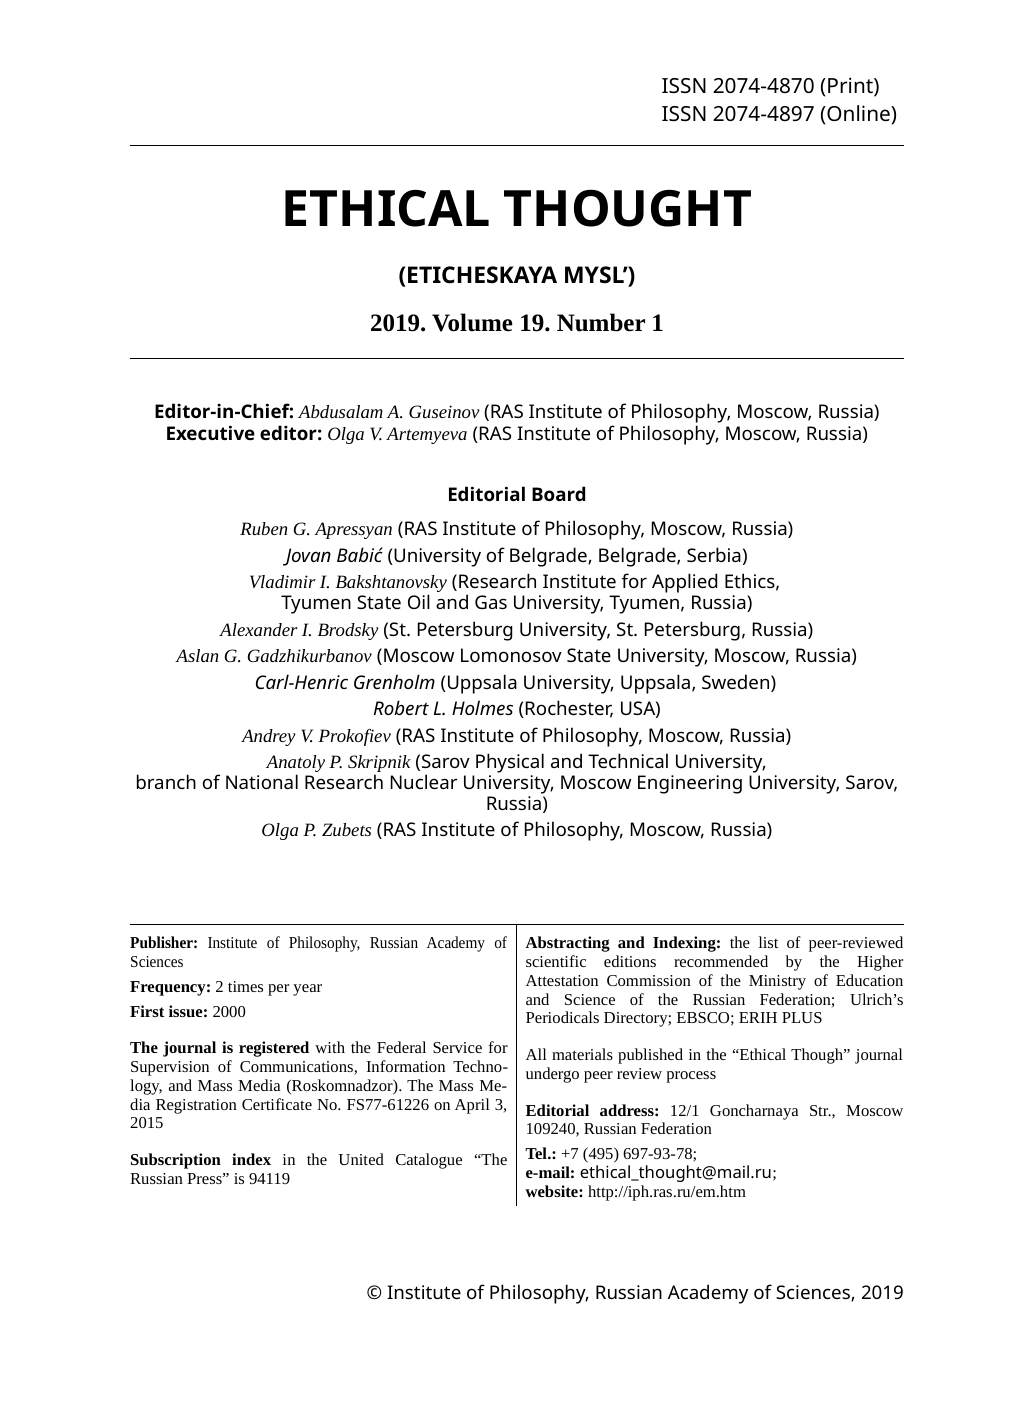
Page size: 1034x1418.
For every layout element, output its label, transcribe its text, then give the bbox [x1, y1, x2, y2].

text Andrey V. Prokofiev (RAS Institute of Philosophy, Moscow, Russia) [130, 726, 903, 746]
text Alexander I. Brodsky (St. Petersburg University, St. Petersburg, Russia) [130, 619, 903, 640]
text Olga P. Zubets (RAS Institute of Philosophy, Moscow, Russia) [130, 820, 903, 841]
text Ruben G. Apressyan (RAS Institute of Philosophy, Moscow, Russia) [130, 519, 903, 540]
text Executive editor: Olga V. Artemyeva (RAS Institute of Philosophy, Moscow, Russia) [130, 426, 903, 444]
text Aslan G. Gadzhikurbanov (Moscow Lomonosov State University, Moscow, Russia) [130, 646, 903, 667]
text Editor-in-Chief: Abdusalam A. Guseinov (RAS Institute of Philosophy, Moscow, Russia) [130, 390, 903, 426]
text Anatoly P. Skripnik (Sarov Physical and Technical University, branch of National Research Nuclear University, Moscow Engineering University, Sarov, Russia) [130, 752, 903, 814]
text Vladimir I. Bakshtanovsky (Research Institute for Applied Ethics, Tyumen State Oil and Gas University, Tyumen, Russia) [130, 572, 903, 614]
table_header Abstracting and Indexing: the list of peer-reviewed scientific editions recommended by the Higher Attestation Commission of the Ministry of Education and Science of the Russian Federation; Ulrich’s Periodicals Directory; EBSCO; ERIH PLUS All materials published in the “Ethical Though” journal undergo peer review process Editorial address: 12/1 Goncharnaya Str., Moscow 109240, Russian Federation Tel.: +7 (495) 697-93-78; e-mail: ethical_thought@mail.ru; website: http://iph.ras.ru/em.htm [517, 925, 903, 1206]
text Robert L. Holmes (Rochester, USA) [130, 699, 903, 720]
table_header ETHICAL THOUGHT (ETICHESKAYA MYSL’) 2019. Volume 19. Number 1 [130, 146, 903, 357]
text Jovan Babić (University of Belgrade, Belgrade, Serbia) [130, 546, 903, 566]
text Editorial Board [130, 472, 903, 509]
table_header Publisher: Institute of Philosophy, Russian Academy of Sciences Frequency: 2 times per year First issue: 2000 The journal is registered with the Federal Service for Supervision of Communications, Information Techno­logy, and Mass Media (Roskomnadzor). The Mass Me-dia Registration Certificate No. FS77-61226 on April 3, 2015 Subscription index in the United Catalogue “The Russian Press” is 94119 [130, 925, 516, 1206]
text Carl-Henric Grenholm (Uppsala University, Uppsala, Sweden) [130, 673, 903, 693]
